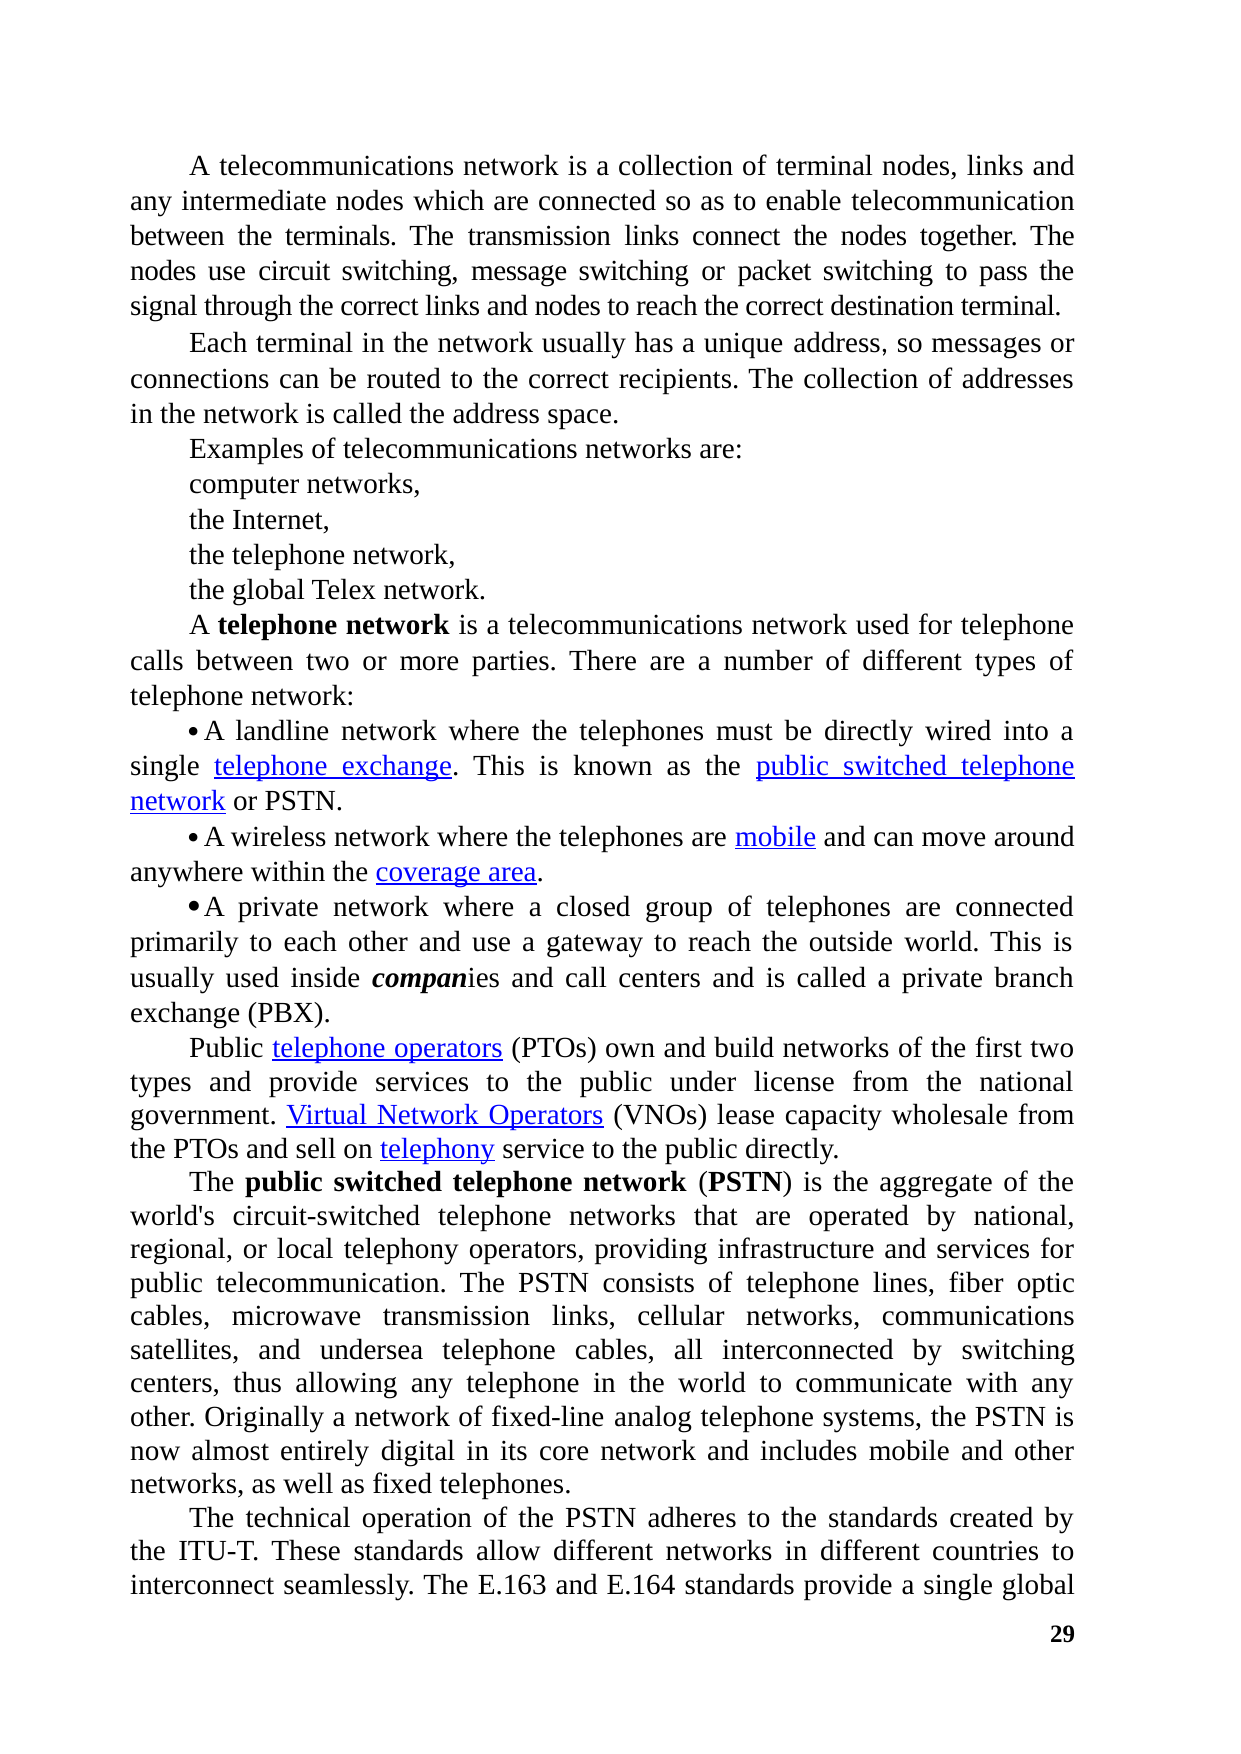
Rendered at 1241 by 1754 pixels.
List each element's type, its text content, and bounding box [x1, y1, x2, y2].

text the telephone network, [130, 537, 1075, 571]
list A wireless network where the telephones are mobile and can move around anywhere within the coverage area. [130, 819, 1075, 887]
text A telecommunications network is a collection of terminal nodes, links and any intermediate nodes which are connected so as to enable telecommunication between the terminals. The transmission links connect the nodes together. The nodes use circuit switching, message switching or packet switching to pass the signal through the correct links and nodes to reach the correct destination terminal. [130, 148, 1075, 322]
text the global Telex network. [130, 572, 1075, 606]
text A telephone network is a telecommunications network used for telephone calls between two or more parties. There are a number of different types of telephone network: [130, 607, 1075, 711]
text The technical operation of the PSTN adheres to the standards created by the ITU-T. These standards allow different networks in different countries to interconnect seamlessly. The E.163 and E.164 standards provide a single global [130, 1500, 1075, 1600]
list A landline network where the telephones must be directly wired into a single telephone exchange. This is known as the public switched telephone network or PSTN. [130, 713, 1075, 817]
text Each terminal in the network usually has a unique address, so messages or connections can be routed to the correct recipients. The collection of addresses in the network is called the address space. [130, 324, 1075, 430]
text The public switched telephone network (PSTN) is the aggregate of the world's circuit-switched telephone networks that are operated by national, regional, or local telephony operators, providing infrastructure and services for public telecommunication. The PSTN consists of telephone lines, fiber optic cables, microwave transmission links, cellular networks, communications satellites, and undersea telephone cables, all interconnected by switching centers, thus allowing any telephone in the world to communicate with any other. Originally a network of fixed-line analog telephone systems, the PSTN is now almost entirely digital in its core network and includes mobile and other networks, as well as fixed telephones. [130, 1164, 1075, 1500]
text the Internet, [130, 502, 1075, 535]
text computer networks, [130, 467, 1075, 500]
text Public telephone operators (PTOs) own and build networks of the first two types and provide services to the public under license from the national government. Virtual Network Operators (VNOs) lease capacity wholesale from the PTOs and sell on telephony service to the public directly. [130, 1030, 1075, 1164]
list A private network where a closed group of telephones are connected primarily to each other and use a gateway to reach the outside world. This is usually used inside companies and call centers and is called a private branch exchange (PBX). [130, 889, 1075, 1028]
text Examples of telecommunications networks are: [130, 431, 1075, 465]
